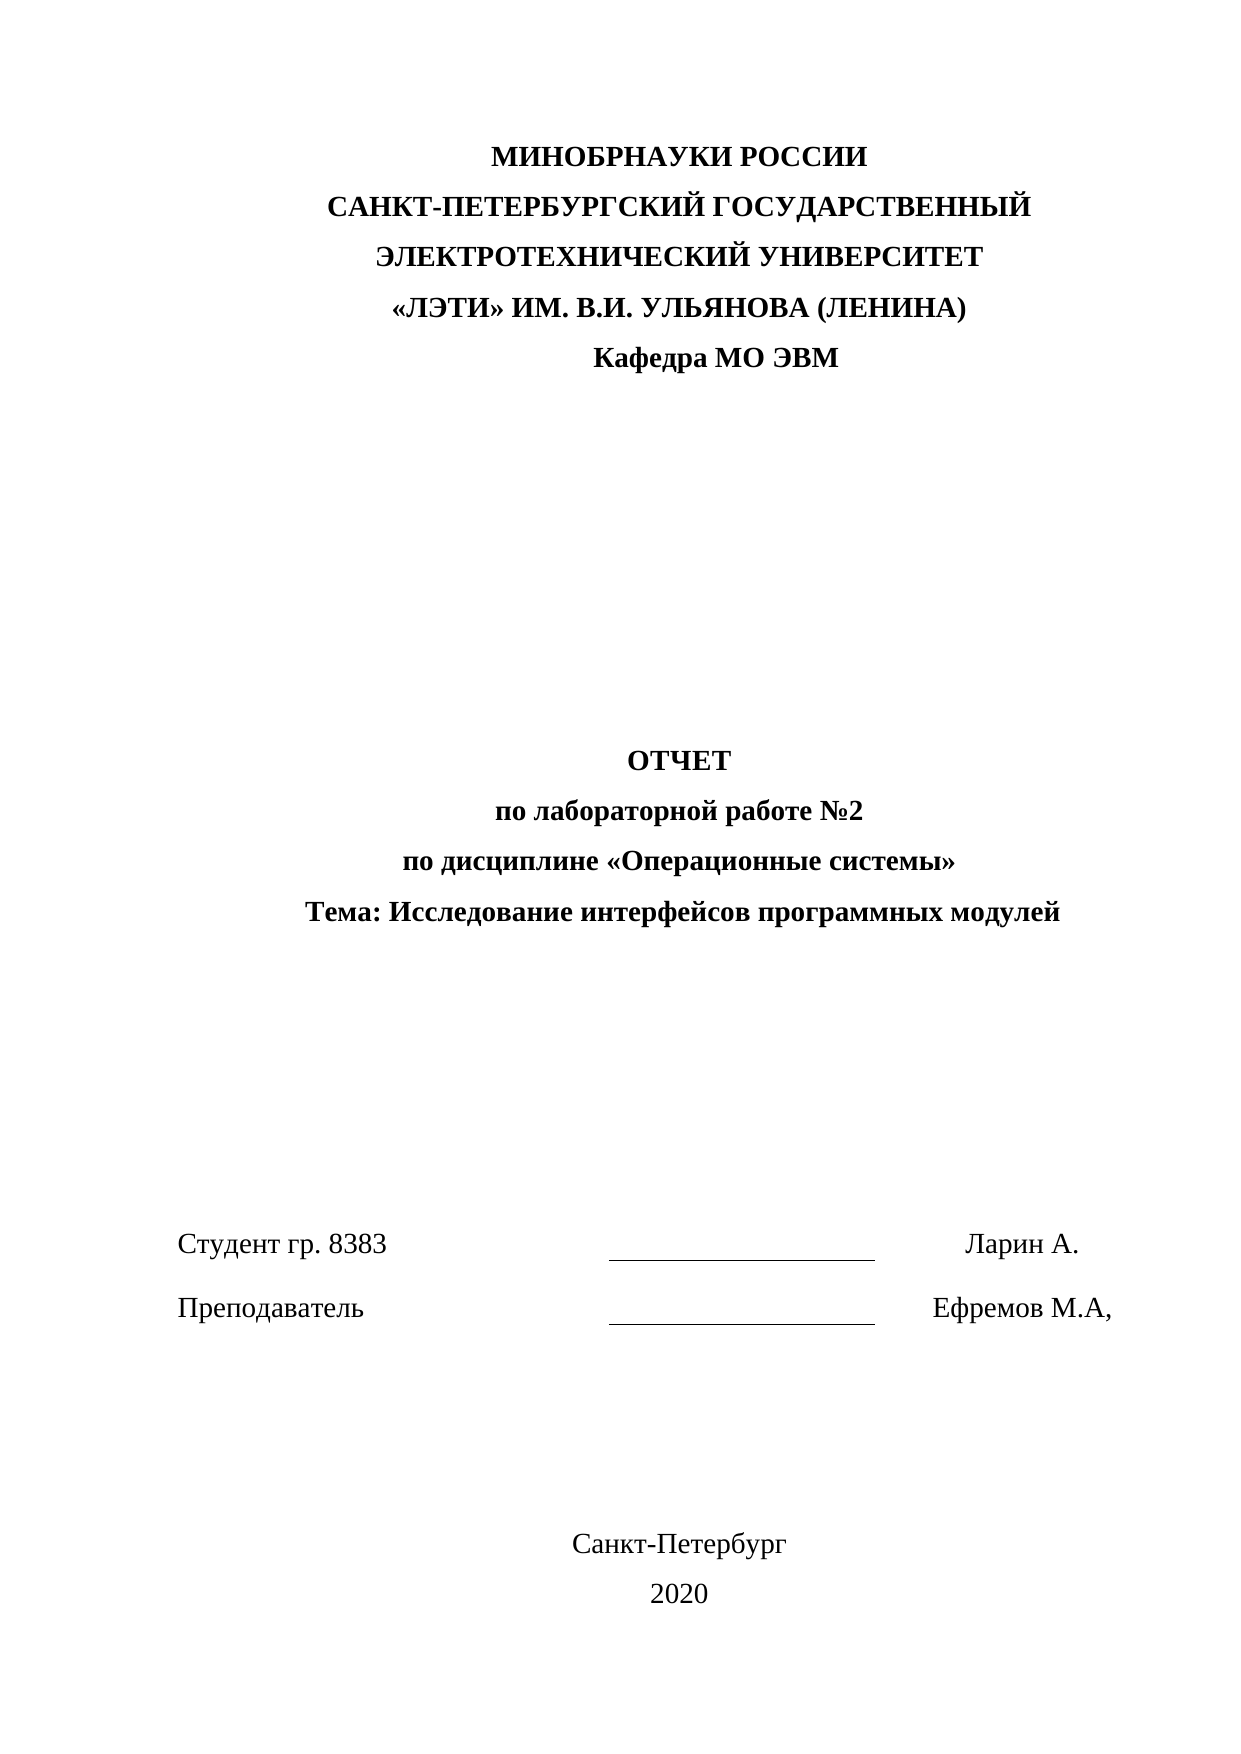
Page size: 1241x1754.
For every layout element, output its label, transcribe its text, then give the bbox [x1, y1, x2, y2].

text отчет [177, 743, 1181, 776]
table_cell Ефремов М.А, [875, 1260, 1170, 1323]
table_cell [609, 1261, 875, 1323]
table_cell Преподаватель [166, 1260, 609, 1323]
text Санкт-Петербург [177, 1526, 1181, 1559]
table_header Студент гр. 8383 [166, 1196, 609, 1259]
text «ЛЭТИ» им. В.И. Ульянова (Ленина) [177, 290, 1181, 323]
table_header [609, 1196, 875, 1259]
text Санкт-Петербургский государственный [177, 189, 1181, 223]
text Тема: Исследование интерфейсов программных модулей [177, 894, 1181, 927]
text 2020 [177, 1576, 1181, 1609]
text электротехнический университет [177, 239, 1181, 273]
text МИНОБРНАУКИ РОССИИ [177, 139, 1181, 172]
text Кафедра МО ЭВМ [177, 340, 1181, 374]
text по дисциплине «Операционные системы» [177, 843, 1181, 877]
table_header Ларин А. [875, 1196, 1170, 1259]
text по лабораторной работе №2 [177, 793, 1181, 827]
